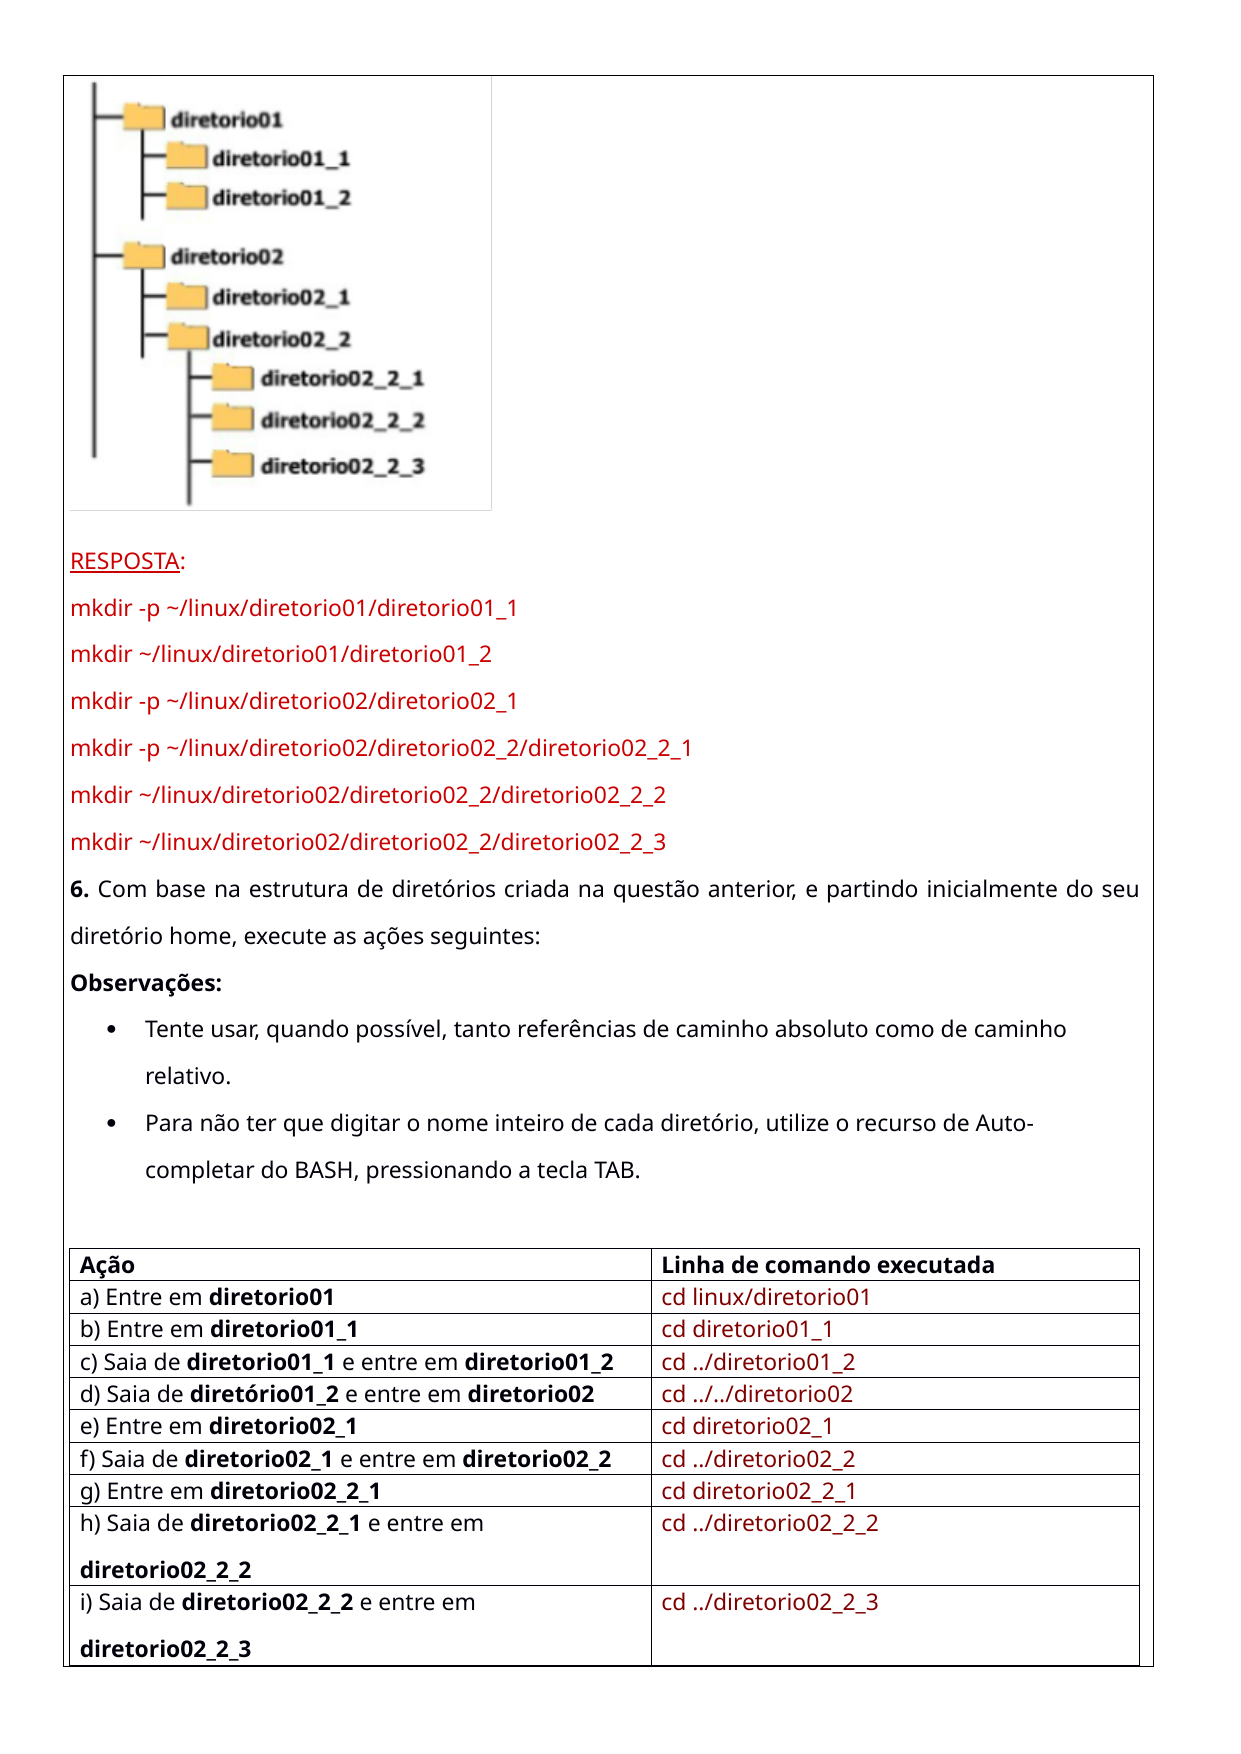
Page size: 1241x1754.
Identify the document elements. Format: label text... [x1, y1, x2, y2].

table_cell cd diretorio02_2_1 [652, 1475, 1139, 1506]
table_cell a) Entre em diretorio01 [70, 1281, 651, 1312]
table_header Ação [70, 1249, 651, 1280]
table_cell i) Saia de diretorio02_2_2 e entre em diretorio02_2_3 [70, 1586, 651, 1664]
table_cell g) Entre em diretorio02_2_1 [70, 1475, 651, 1506]
table_cell cd ../diretorio02_2_2 [652, 1507, 1139, 1585]
table_cell e) Entre em diretorio02_1 [70, 1410, 651, 1442]
table_cell cd ../diretorio01_2 [652, 1346, 1139, 1377]
table_cell cd diretorio02_1 [652, 1410, 1139, 1442]
table_cell RESPOSTA: mkdir -p ~/linux/diretorio01/diretorio01_1 mkdir ~/linux/diretorio01/diretorio01_2 mkdir -p ~/linux/diretorio02/diretorio02_1 mkdir -p ~/linux/diretorio02/diretorio02_2/diretorio02_2_1 mkdir ~/linux/diretorio02/diretorio02_2/diretorio02_2_2 mkdir ~/linux/diretorio02/diretorio02_2/diretorio02_2_3 6. Com base na estrutura de diretórios criada na questão anterior, e partindo inicialmente do seu diretório home, execute as ações seguintes: Observações: Tente usar, quando possível, tanto referências de caminho absoluto como de caminho relativo. Para não ter que digitar o nome inteiro de cada diretório, utilize o recurso de Auto-completar do BASH, pressionando a tecla TAB. [64, 76, 1153, 1666]
table_cell c) Saia de diretorio01_1 e entre em diretorio01_2 [70, 1346, 651, 1377]
table_cell h) Saia de diretorio02_2_1 e entre em diretorio02_2_2 [70, 1507, 651, 1585]
table_cell cd ../../diretorio02 [652, 1378, 1139, 1409]
table_cell cd ../diretorio02_2_3 [652, 1586, 1139, 1664]
table_cell d) Saia de diretório01_2 e entre em diretorio02 [70, 1378, 651, 1409]
table_cell cd ../diretorio02_2 [652, 1443, 1139, 1474]
table_cell f) Saia de diretorio02_1 e entre em diretorio02_2 [70, 1443, 651, 1474]
table_cell cd diretorio01_1 [652, 1314, 1139, 1345]
table_cell cd linux/diretorio01 [652, 1281, 1139, 1312]
table_header Linha de comando executada [652, 1249, 1139, 1280]
table_cell b) Entre em diretorio01_1 [70, 1314, 651, 1345]
